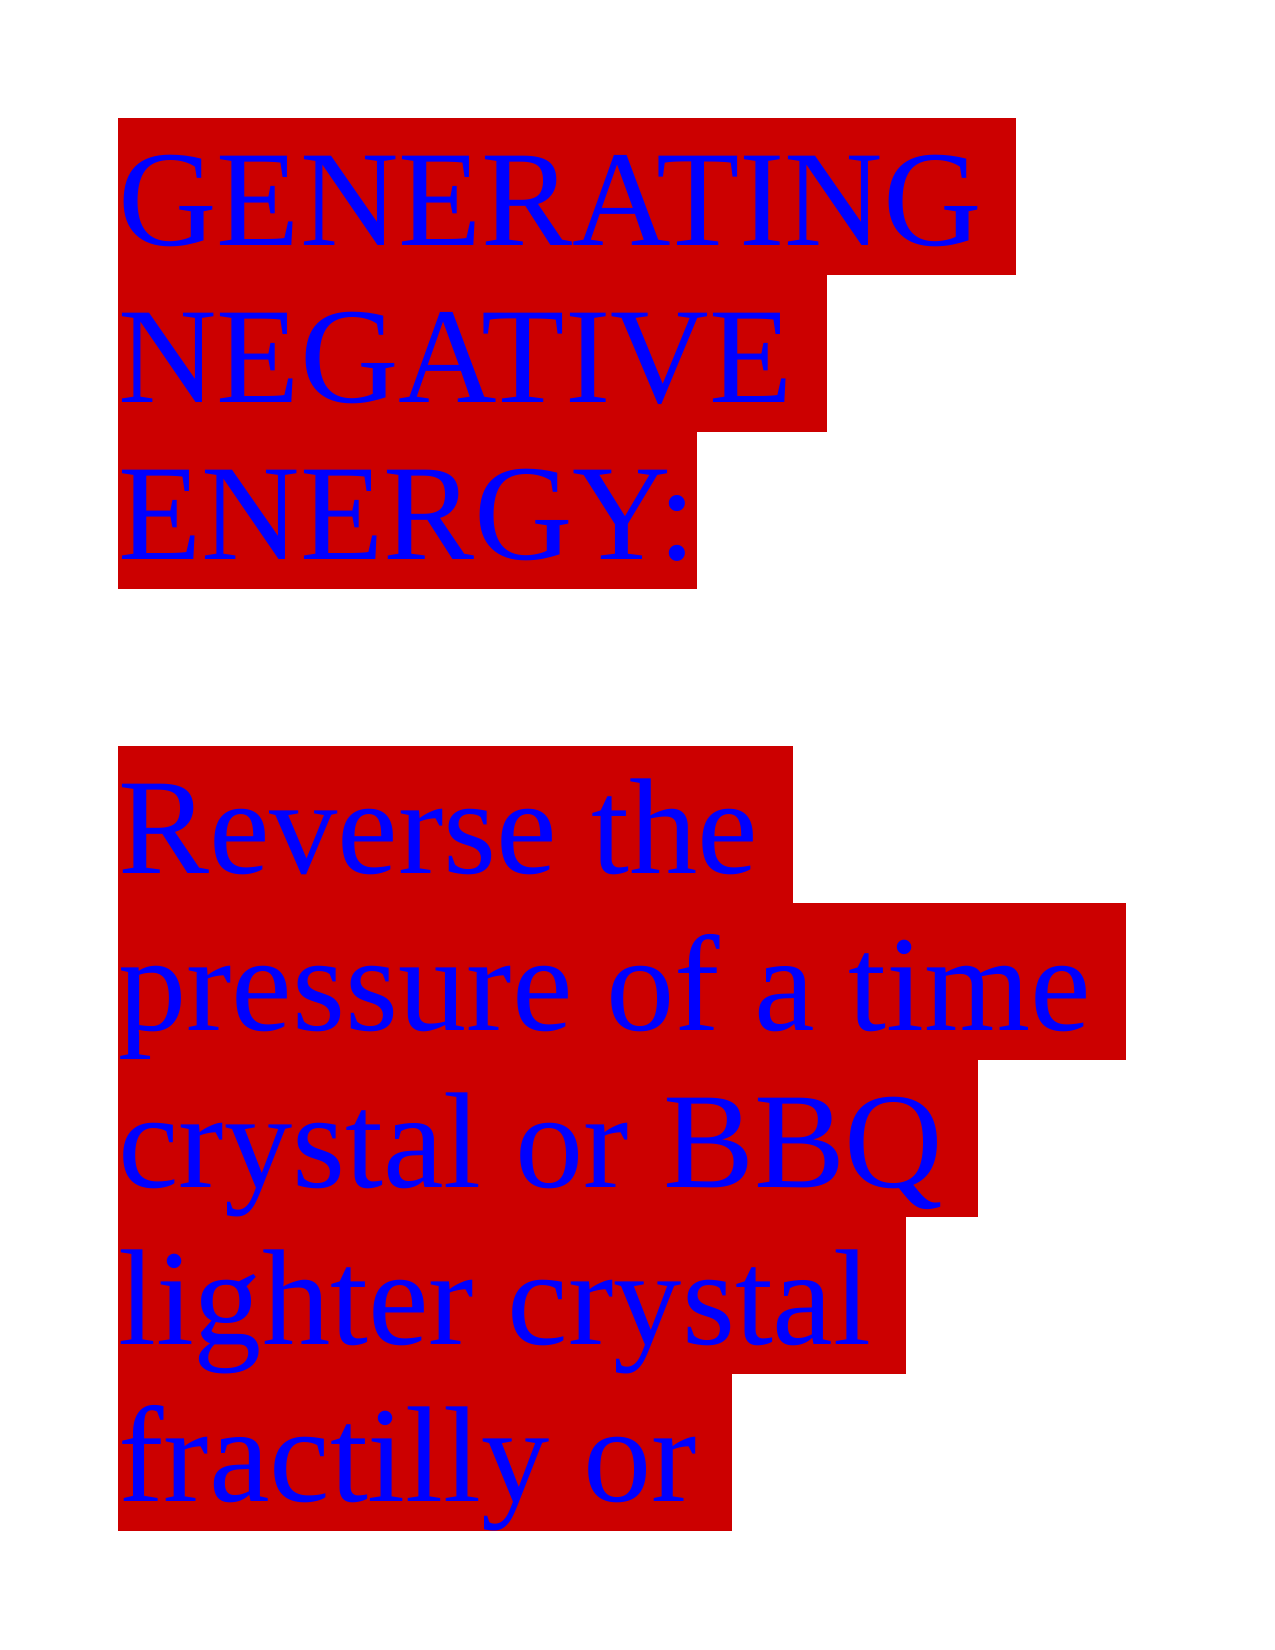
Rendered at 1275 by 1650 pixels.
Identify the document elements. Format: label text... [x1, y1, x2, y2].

text GENERATING NEGATIVE ENERGY: Reverse the pressure of a time crystal or BBQ lighter crystal fractilly or [118, 118, 1157, 1531]
